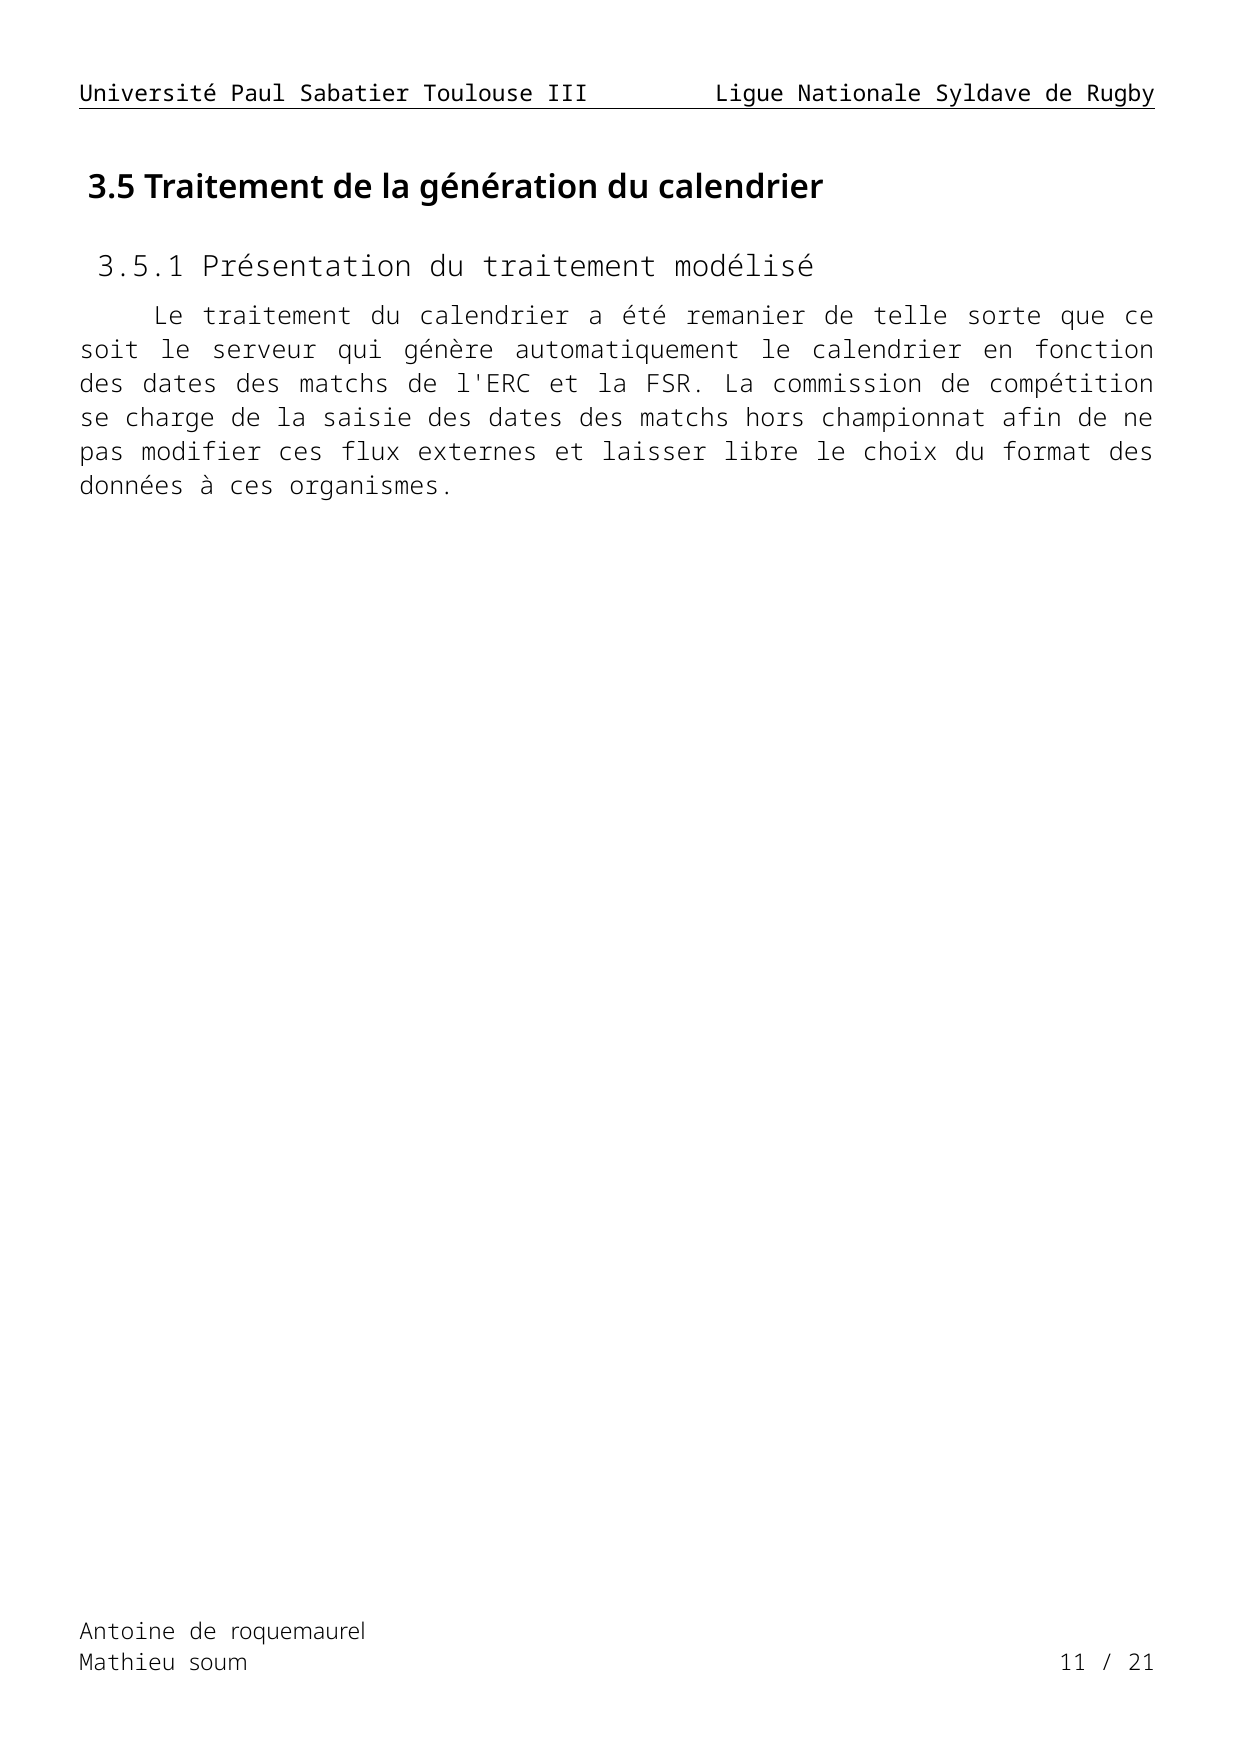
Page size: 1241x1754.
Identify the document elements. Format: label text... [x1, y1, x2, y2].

subtitle Présentation du traitement modélisé [79, 246, 1155, 285]
text Le traitement du calendrier a été remanier de telle sorte que ce soit le serveur qui génère automatiquement le calendrier en fonction des dates des matchs de l'ERC et la FSR. La commission de compétition se charge de la saisie des dates des matchs hors championnat afin de ne pas modifier ces flux externes et laisser libre le choix du format des données à ces organismes. [79, 298, 1155, 502]
subtitle Traitement de la génération du calendrier [79, 163, 1155, 208]
